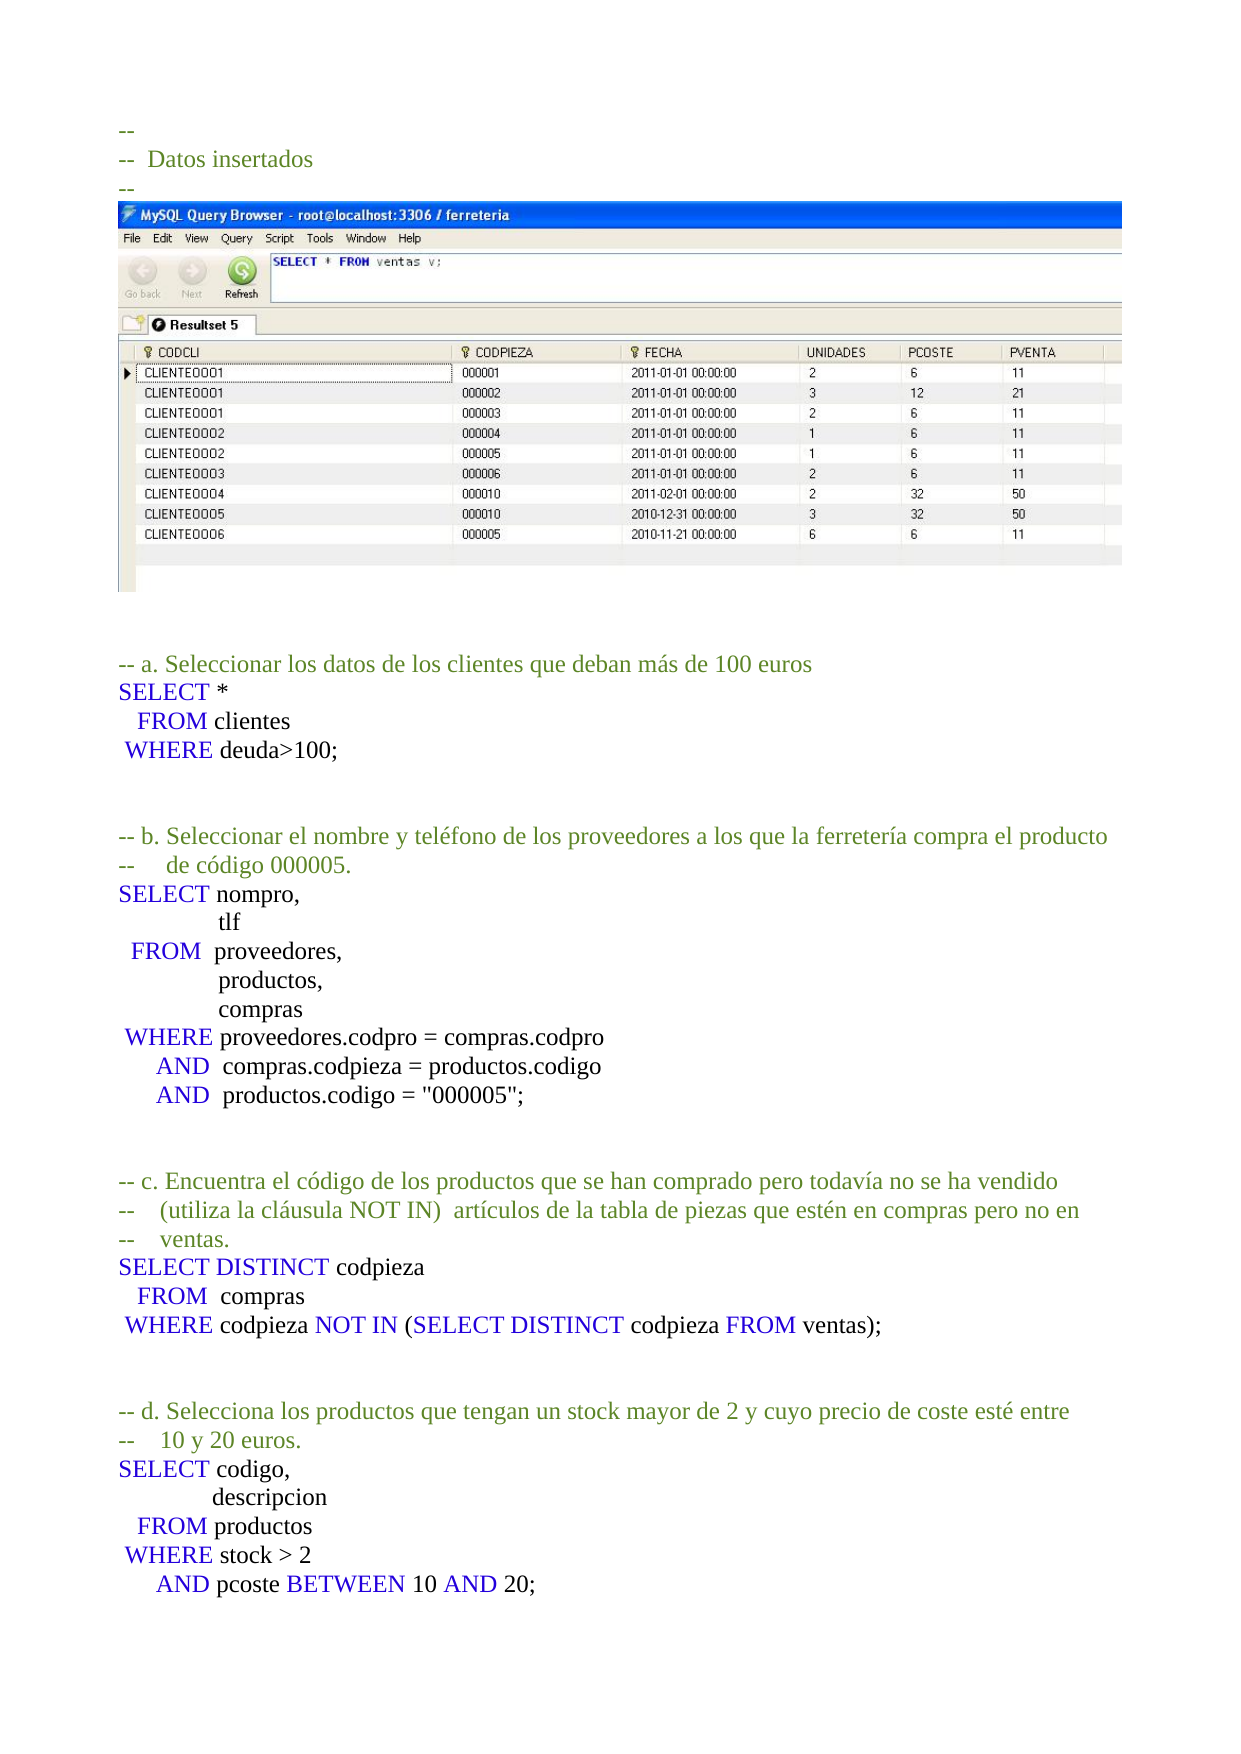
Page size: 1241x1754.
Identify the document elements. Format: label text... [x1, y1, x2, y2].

text -- 10 y 20 euros. [118, 1425, 1122, 1454]
text -- d. Selecciona los productos que tengan un stock mayor de 2 y cuyo precio de coste esté entre [118, 1396, 1122, 1425]
text compras [118, 994, 1122, 1022]
text FROM proveedores, [118, 936, 1122, 965]
text -- [118, 116, 1122, 144]
text -- c. Encuentra el código de los productos que se han comprado pero todavía no se ha vendido [118, 1166, 1122, 1195]
text WHERE deuda>100; [118, 735, 1122, 764]
text WHERE codpieza NOT IN (SELECT DISTINCT codpieza FROM ventas); [118, 1310, 1122, 1339]
text tlf [118, 907, 1122, 936]
text -- b. Seleccionar el nombre y teléfono de los proveedores a los que la ferretería compra el producto -- de código 000005. [118, 821, 1122, 879]
text WHERE stock > 2 [118, 1540, 1122, 1569]
text WHERE proveedores.codpro = compras.codpro [118, 1022, 1122, 1051]
text productos, [118, 965, 1122, 994]
text descripcion [118, 1482, 1122, 1511]
text SELECT DISTINCT codpieza [118, 1252, 1122, 1281]
text FROM productos [118, 1511, 1122, 1540]
text SELECT * [118, 677, 1122, 706]
text AND productos.codigo = "000005"; [118, 1080, 1122, 1109]
text FROM compras [118, 1281, 1122, 1310]
picture [118, 201, 1122, 592]
text SELECT nompro, [118, 879, 1122, 907]
text -- [118, 173, 1122, 201]
text AND pcoste BETWEEN 10 AND 20; [118, 1569, 1122, 1597]
text SELECT codigo, [118, 1454, 1122, 1482]
text -- Datos insertados [118, 144, 1122, 173]
text -- ventas. [118, 1224, 1122, 1252]
text -- a. Seleccionar los datos de los clientes que deban más de 100 euros [118, 649, 1122, 677]
text FROM clientes [118, 706, 1122, 735]
text -- (utiliza la cláusula NOT IN) artículos de la tabla de piezas que estén en compras pero no en [118, 1195, 1122, 1224]
text AND compras.codpieza = productos.codigo [118, 1051, 1122, 1080]
